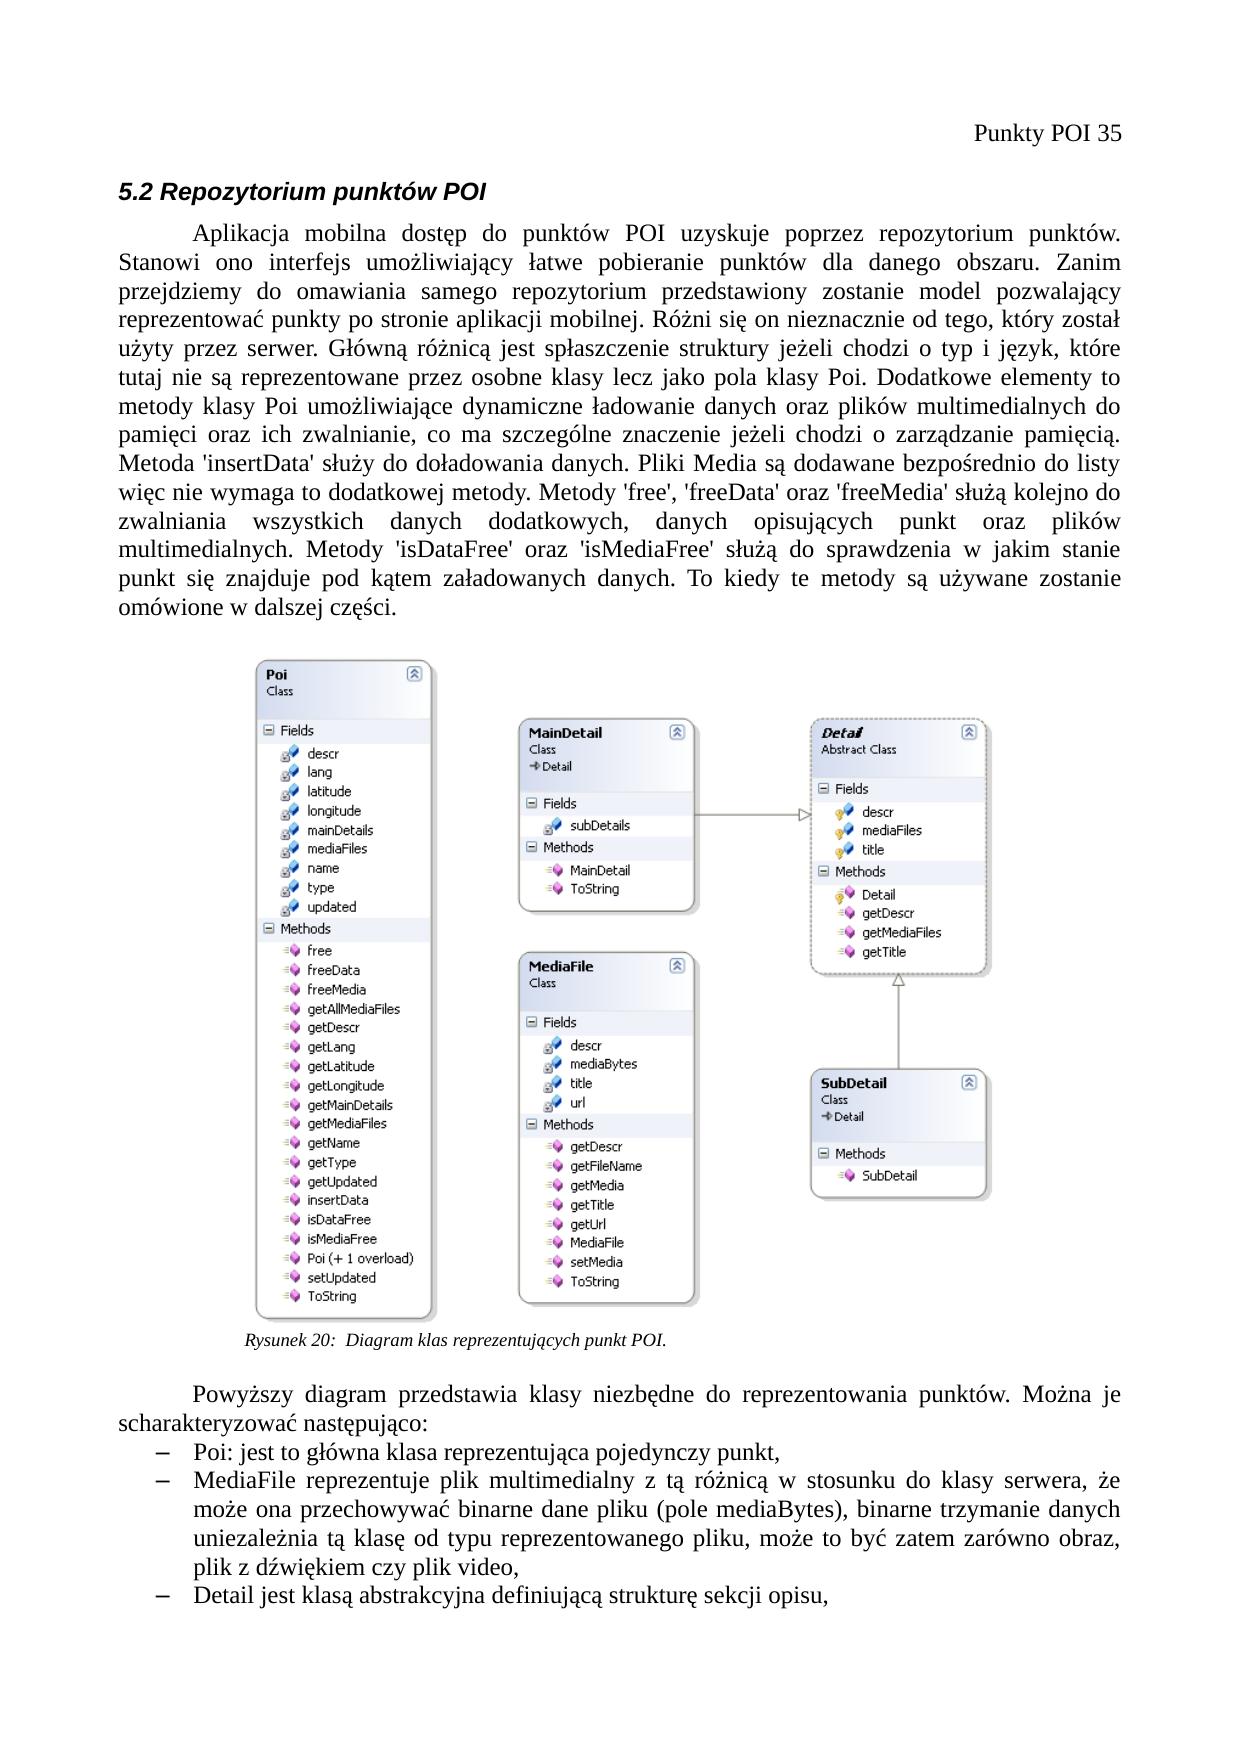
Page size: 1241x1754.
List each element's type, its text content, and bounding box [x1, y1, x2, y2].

list Poi: jest to główna klasa reprezentująca pojedynczy punkt, [156, 1437, 1122, 1465]
text Rysunek 20: Diagram klas reprezentujących punkt POI. [244, 1329, 996, 1350]
list MediaFile reprezentuje plik multimedialny z tą różnicą w stosunku do klasy serwera, że może ona przechowywać binarne dane pliku (pole mediaBytes), binarne trzymanie danych uniezależnia tą klasę od typu reprezentowanego pliku, może to być zatem zarówno obraz, plik z dźwiękiem czy plik video, [156, 1465, 1122, 1580]
text Aplikacja mobilna dostęp do punktów POI uzyskuje poprzez repozytorium punktów. Stanowi ono interfejs umożliwiający łatwe pobieranie punktów dla danego obszaru. Zanim przejdziemy do omawiania samego repozytorium przedstawiony zostanie model pozwalający reprezentować punkty po stronie aplikacji mobilnej. Różni się on nieznacznie od tego, który został użyty przez serwer. Główną różnicą jest spłaszczenie struktury jeżeli chodzi o typ i język, które tutaj nie są reprezentowane przez osobne klasy lecz jako pola klasy Poi. Dodatkowe elementy to metody klasy Poi umożliwiające dynamiczne ładowanie danych oraz plików multimedialnych do pamięci oraz ich zwalnianie, co ma szczególne znaczenie jeżeli chodzi o zarządzanie pamięcią. Metoda 'insertData' służy do doładowania danych. Pliki Media są dodawane bezpośrednio do listy więc nie wymaga to dodatkowej metody. Metody 'free', 'freeData' oraz 'freeMedia' służą kolejno do zwalniania wszystkich danych dodatkowych, danych opisujących punkt oraz plików multimedialnych. Metody 'isDataFree' oraz 'isMediaFree' służą do sprawdzenia w jakim stanie punkt się znajduje pod kątem załadowanych danych. To kiedy te metody są używane zostanie omówione w dalszej części. [118, 218, 1122, 621]
text Powyższy diagram przedstawia klasy niezbędne do reprezentowania punktów. Można je scharakteryzować następująco: [118, 1379, 1122, 1437]
subtitle 5.2 Repozytorium punktów POI [118, 177, 1122, 206]
picture [244, 648, 997, 1329]
list Detail jest klasą abstrakcyjna definiującą strukturę sekcji opisu, [156, 1580, 1122, 1609]
